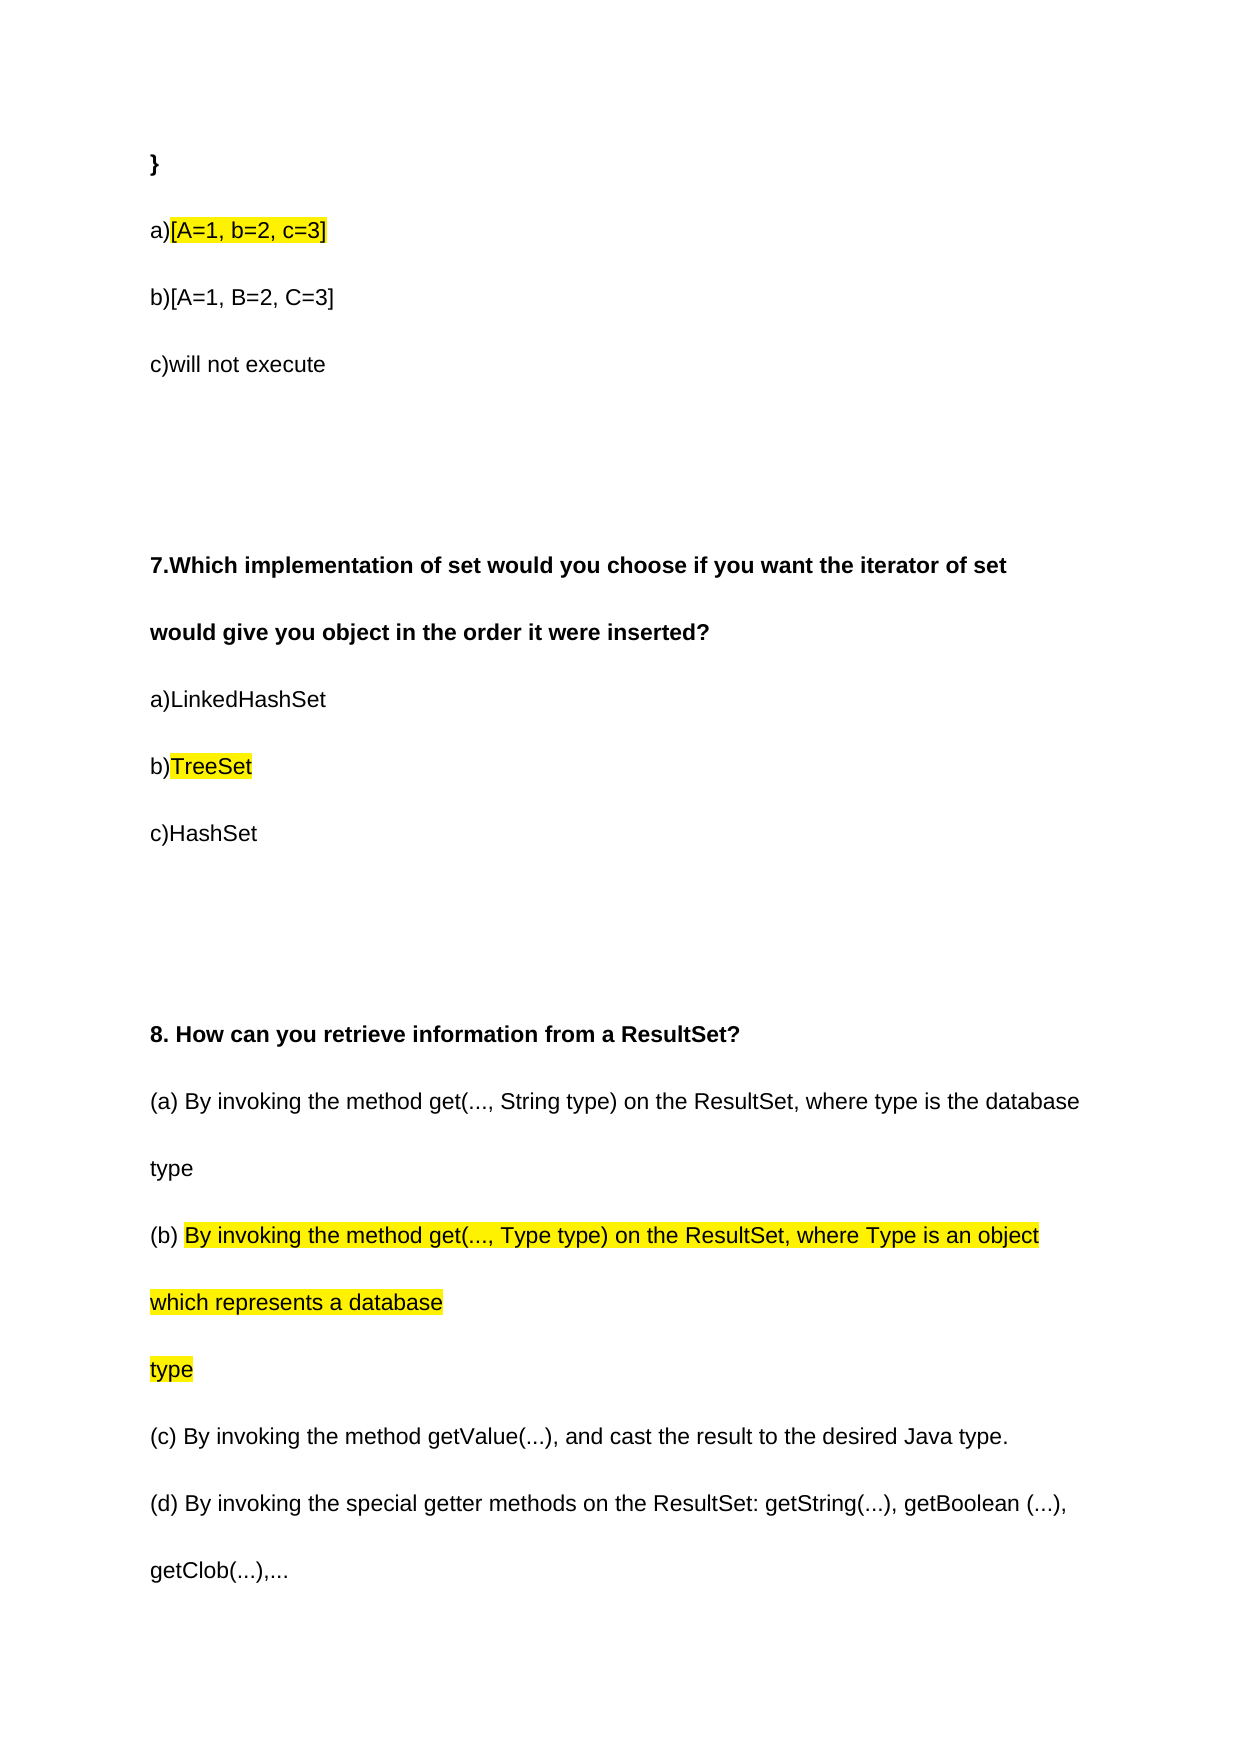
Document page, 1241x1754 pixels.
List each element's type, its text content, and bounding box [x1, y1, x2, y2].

text c)HashSet [150, 820, 1090, 846]
text a)LinkedHashSet [150, 686, 1090, 712]
text } [150, 150, 1090, 176]
text 8. How can you retrieve information from a ResultSet? [150, 1021, 1090, 1047]
text (d) By invoking the special getter methods on the ResultSet: getString(...), getBoolean (...), [150, 1489, 1090, 1516]
text b)TreeSet [150, 753, 1090, 779]
text (b) By invoking the method get(..., Type type) on the ResultSet, where Type is an object [150, 1222, 1090, 1248]
text (a) By invoking the method get(..., String type) on the ResultSet, where type is the database [150, 1088, 1090, 1114]
text type [150, 1356, 1090, 1382]
text 7.Which implementation of set would you choose if you want the iterator of set [150, 552, 1090, 578]
text b)[A=1, B=2, C=3] [150, 284, 1090, 310]
text would give you object in the order it were inserted? [150, 619, 1090, 645]
text (c) By invoking the method getValue(...), and cast the result to the desired Java type. [150, 1423, 1090, 1449]
text type [150, 1155, 1090, 1181]
text c)will not execute [150, 351, 1090, 377]
text getClob(...),... [150, 1557, 1090, 1583]
text which represents a database [150, 1289, 1090, 1315]
text a)[A=1, b=2, c=3] [150, 217, 1090, 243]
